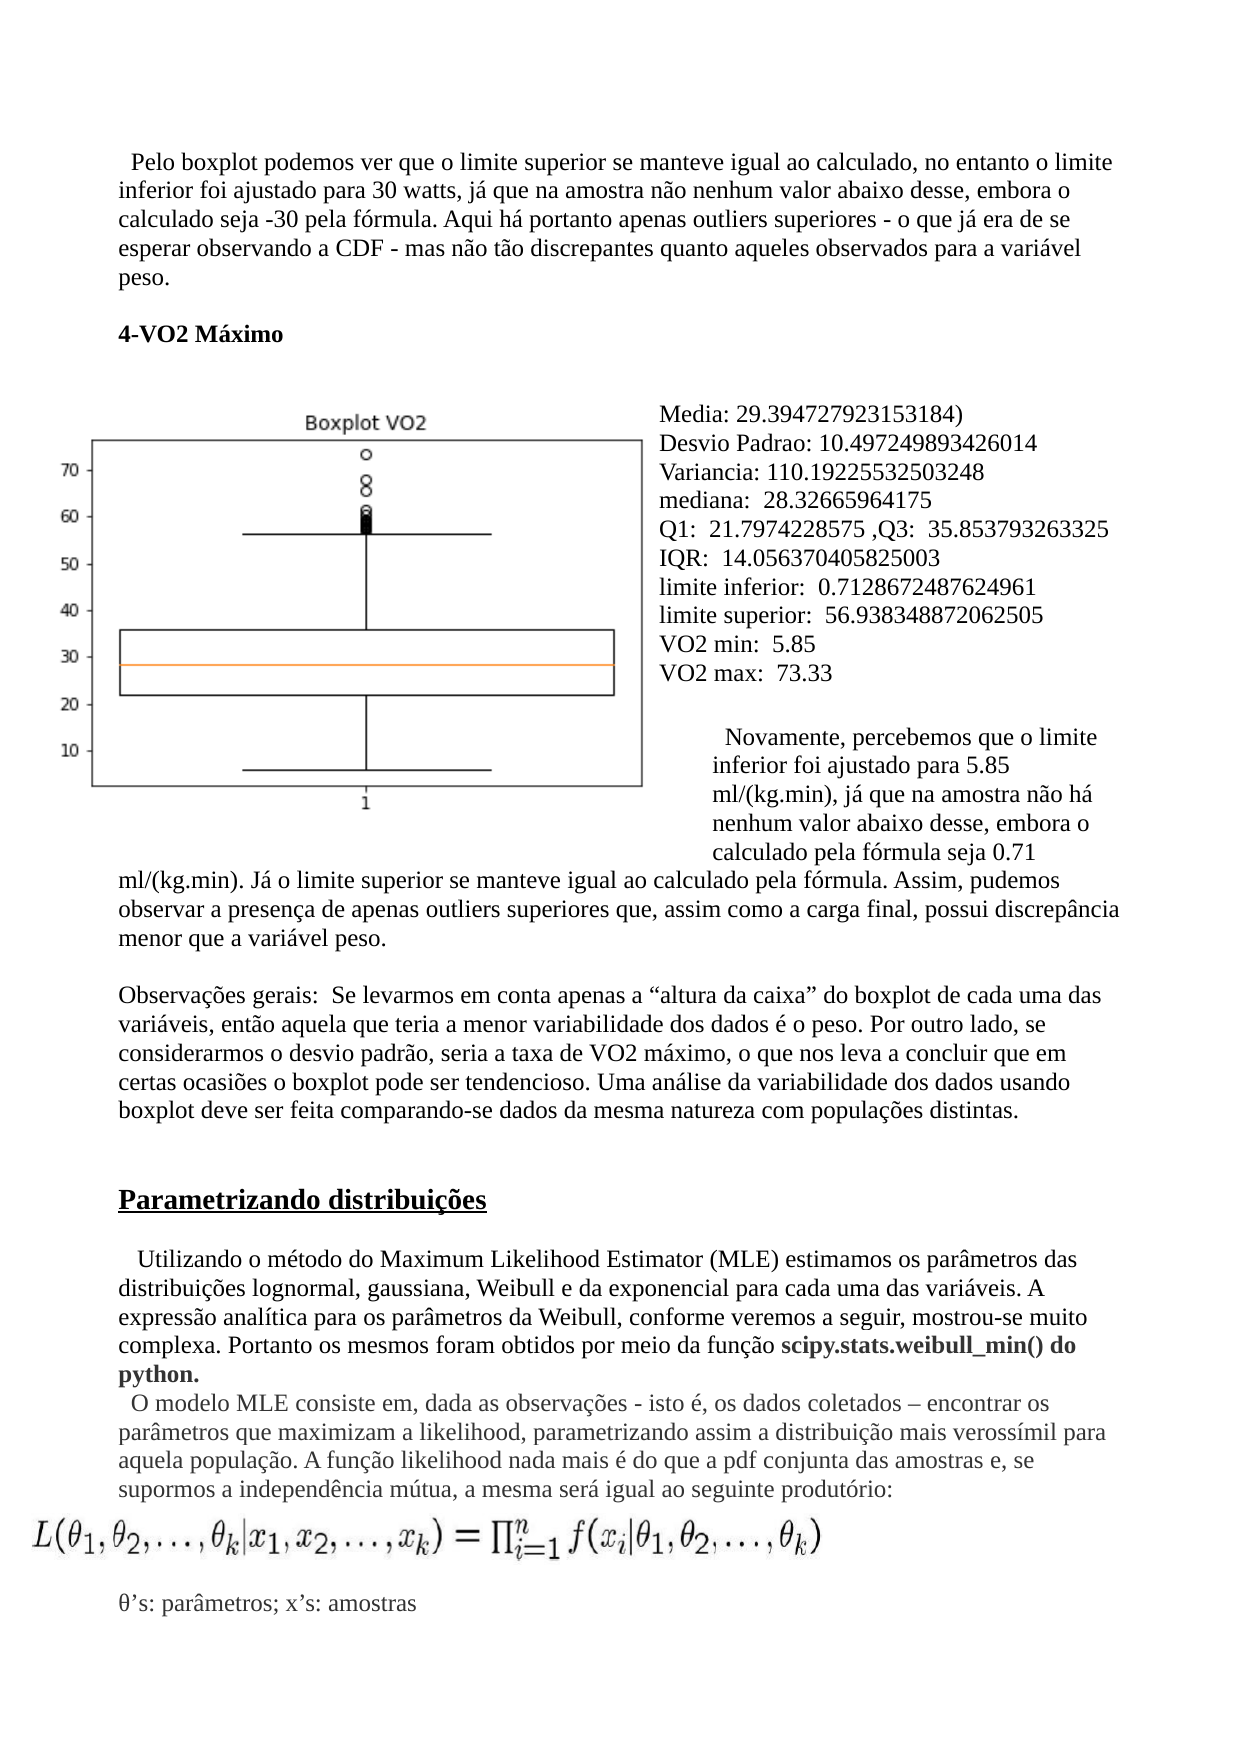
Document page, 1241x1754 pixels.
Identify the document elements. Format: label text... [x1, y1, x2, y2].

text Novamente, percebemos que o limite inferior foi ajustado para 5.85 ml/(kg.min), já que na amostra não há nenhum valor abaixo desse, embora o calculado pela fórmula seja 0.71 ml/(kg.min). Já o limite superior se manteve igual ao calculado pela fórmula. Assim, pudemos observar a presença de apenas outliers superiores que, assim como a carga final, possui discrepância menor que a variável peso. [118, 722, 1122, 952]
text θ’s: parâmetros; x’s: amostras [118, 1588, 1122, 1617]
picture [30, 1513, 823, 1565]
text Utilizando o método do Maximum Likelihood Estimator (MLE) estimamos os parâmetros das distribuições lognormal, gaussiana, Weibull e da exponencial para cada uma das variáveis. A expressão analítica para os parâmetros da Weibull, conforme veremos a seguir, mostrou-se muito complexa. Portanto os mesmos foram obtidos por meio da função scipy.stats.weibull_min() do python. [118, 1244, 1122, 1388]
picture [3, 384, 712, 843]
text Parametrizando distribuições [118, 1182, 1122, 1215]
text O modelo MLE consiste em, dada as observações - isto é, os dados coletados – encontrar os parâmetros que maximizam a likelihood, parametrizando assim a distribuição mais verossímil para aquela população. A função likelihood nada mais é do que a pdf conjunta das amostras e, se supormos a independência mútua, a mesma será igual ao seguinte produtório: [118, 1388, 1122, 1503]
text Pelo boxplot podemos ver que o limite superior se manteve igual ao calculado, no entanto o limite inferior foi ajustado para 30 watts, já que na amostra não nenhum valor abaixo desse, embora o calculado seja -30 pela fórmula. Aqui há portanto apenas outliers superiores - o que já era de se esperar observando a CDF - mas não tão discrepantes quanto aqueles observados para a variável peso. [118, 147, 1122, 291]
text Observações gerais: Se levarmos em conta apenas a “altura da caixa” do boxplot de cada uma das variáveis, então aquela que teria a menor variabilidade dos dados é o peso. Por outro lado, se considerarmos o desvio padrão, seria a taxa de VO2 máximo, o que nos leva a concluir que em certas ocasiões o boxplot pode ser tendencioso. Uma análise da variabilidade dos dados usando boxplot deve ser feita comparando-se dados da mesma natureza com populações distintas. [118, 981, 1122, 1124]
text 4-VO2 Máximo [118, 319, 1122, 348]
